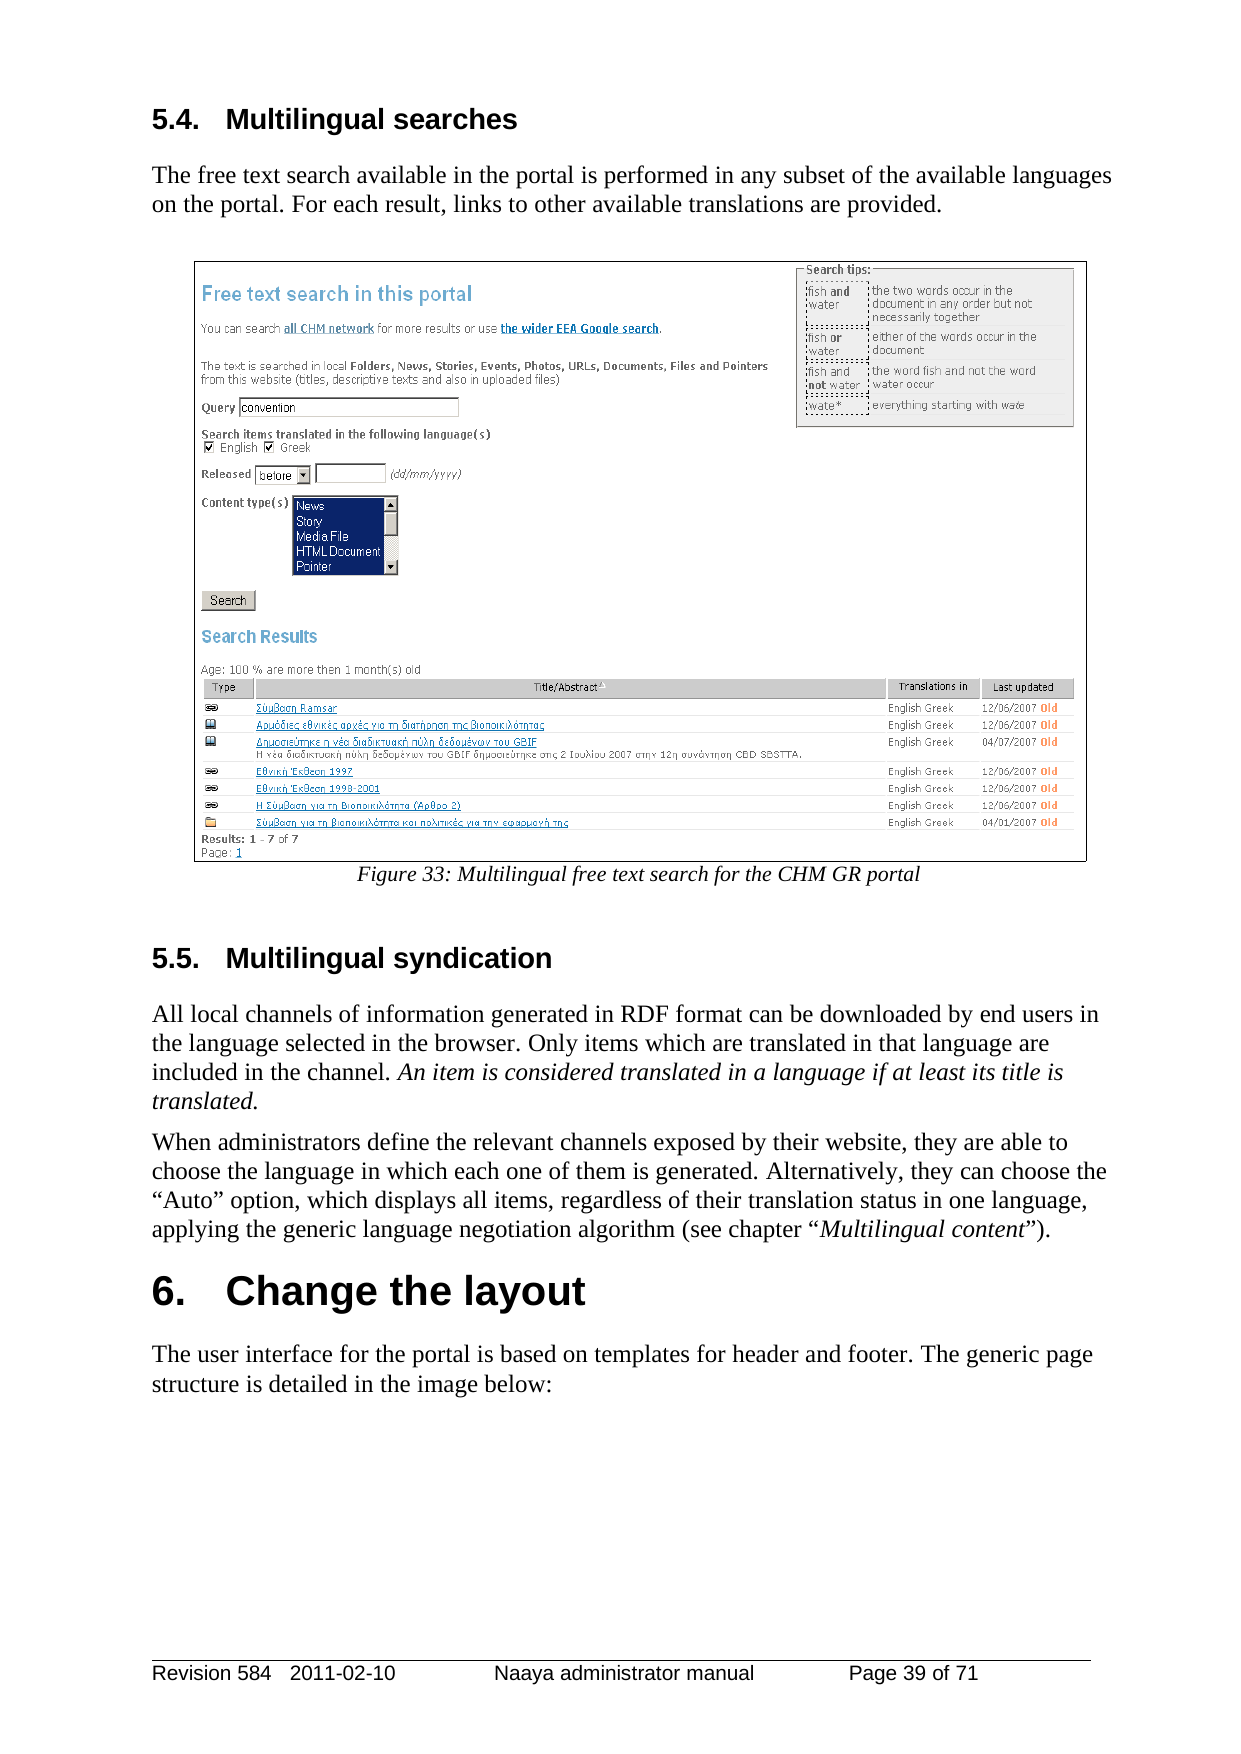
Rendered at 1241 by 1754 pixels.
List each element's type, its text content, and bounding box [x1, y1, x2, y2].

text [198, 242, 1081, 261]
subtitle Change the layout [151, 1267, 1128, 1314]
text When administrators define the relevant channels exposed by their website, they are able to choose the language in which each one of them is generated. Alternatively, they can choose the “Auto” option, which displays all items, regardless of their translation status in one language, applying the generic language negotiation algorithm (see chapter “Multilingual content”). [152, 1127, 1128, 1243]
text All local channels of information generated in RDF format can be downloaded by end users in the language selected in the browser. Only items which are translated in that language are included in the channel. An item is considered translated in a language if at least its title is translated. [152, 999, 1128, 1115]
text Figure 33: Multilingual free text search for the CHM GR portal [198, 862, 1081, 887]
text [195, 262, 1086, 861]
text The free text search available in the portal is performed in any subset of the available languages on the portal. For each result, links to other available translations are provided. [152, 160, 1128, 218]
subtitle Multilingual searches [152, 102, 1128, 135]
text The user interface for the portal is based on templates for header and footer. The generic page structure is detailed in the image below: [152, 1339, 1128, 1397]
subtitle Multilingual syndication [152, 941, 1128, 974]
